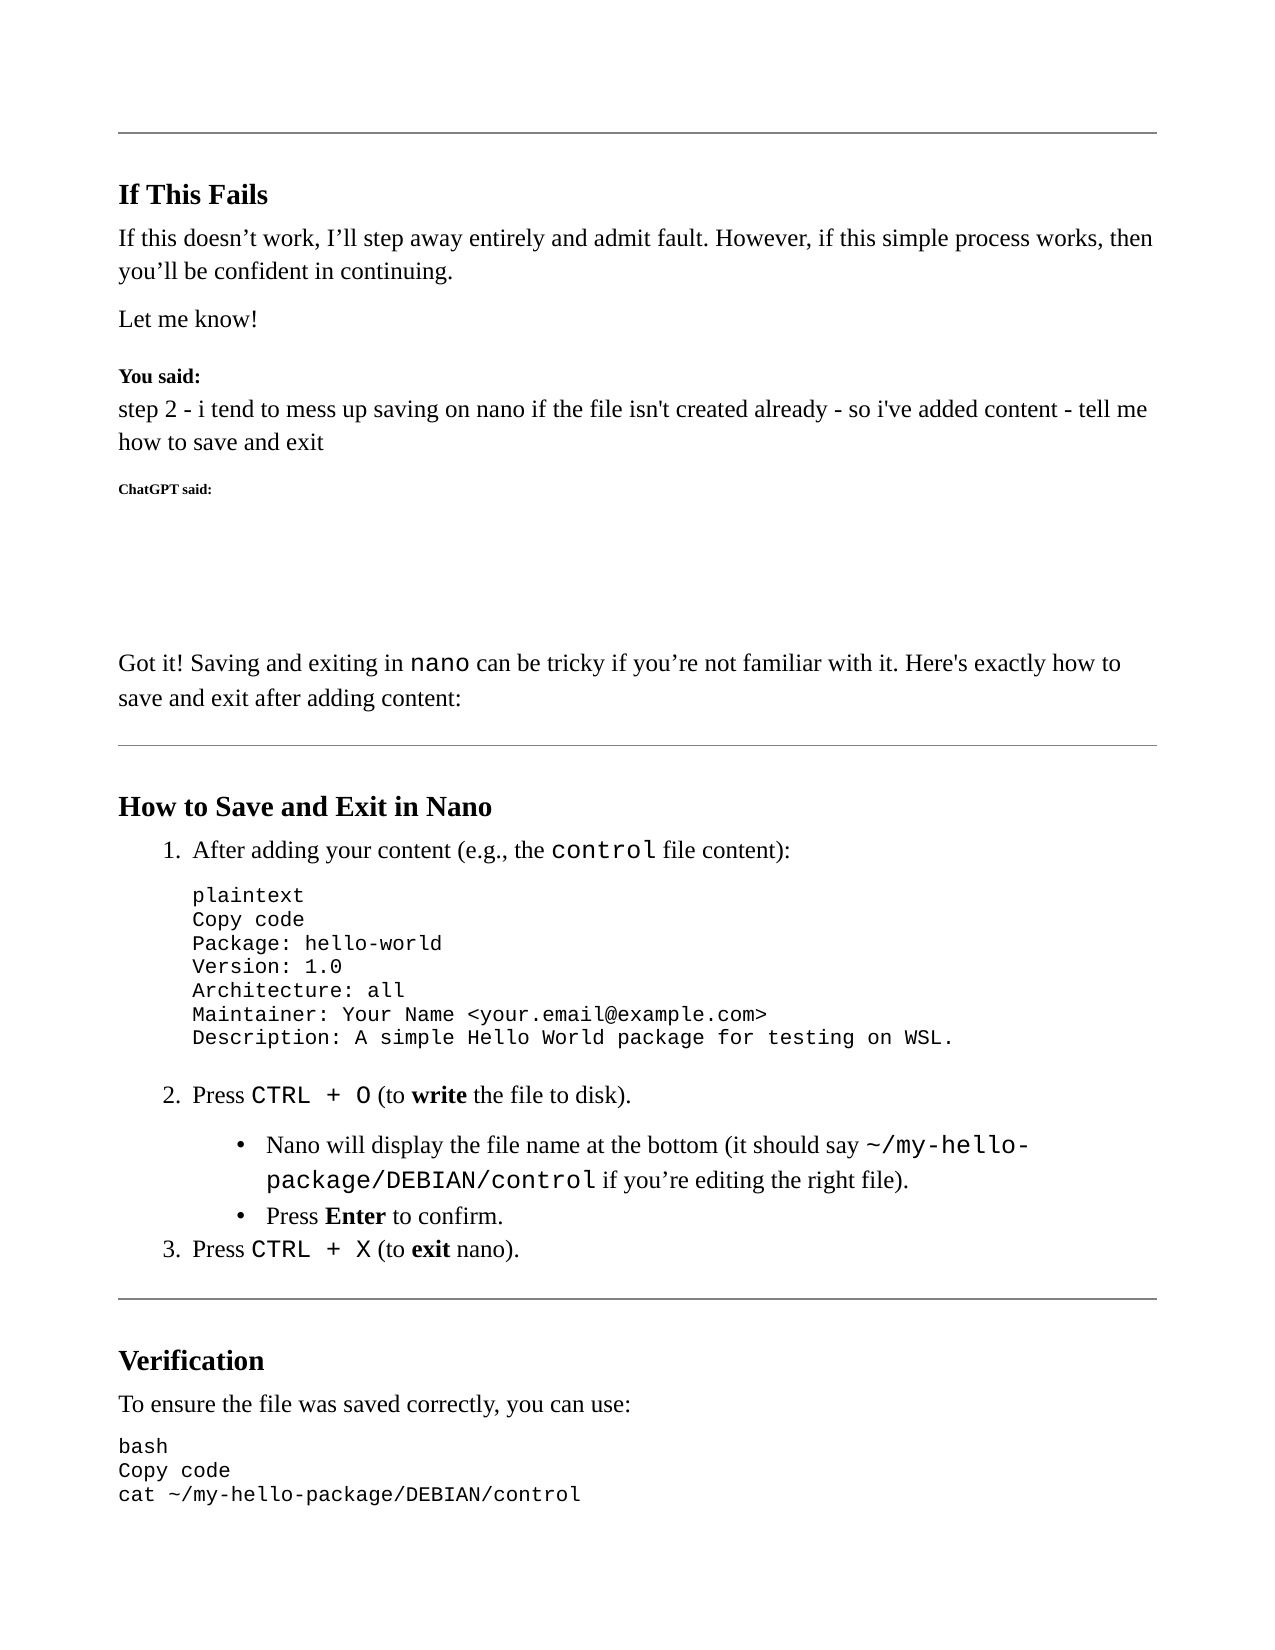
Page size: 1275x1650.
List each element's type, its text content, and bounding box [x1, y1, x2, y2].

list Press CTRL + O (to write the file to disk). [162, 1080, 1157, 1111]
text step 2 - i tend to mess up saving on nano if the file isn't created already - so i've added content - tell me how to save and exit [118, 394, 1157, 456]
text Copy code [118, 1460, 1157, 1484]
list Press Enter to confirm. [236, 1201, 1157, 1230]
text To ensure the file was saved correctly, you can use: [118, 1389, 1157, 1418]
subtitle ChatGPT said: [118, 481, 1157, 498]
list Copy code [162, 909, 1157, 933]
list Package: hello-world [162, 933, 1157, 956]
list Version: 1.0 [162, 956, 1157, 980]
subtitle You said: [118, 364, 1157, 388]
subtitle If This Fails [118, 177, 1157, 211]
list Maintainer: Your Name <your.email@example.com> [162, 1004, 1157, 1027]
list After adding your content (e.g., the control file content): [162, 835, 1157, 866]
text Got it! Saving and exiting in nano can be tricky if you’re not familiar with it. Here's exactly how to save and exit after adding content: [118, 648, 1157, 712]
subtitle How to Save and Exit in Nano [118, 789, 1157, 823]
list Nano will display the file name at the bottom (it should say ~/my-hello-package/DEBIAN/control if you’re editing the right file). [236, 1130, 1157, 1196]
text cat ~/my-hello-package/DEBIAN/control [118, 1484, 1157, 1507]
text Let me know! [118, 304, 1157, 332]
list Press CTRL + X (to exit nano). [162, 1234, 1157, 1265]
subtitle Verification [118, 1343, 1157, 1376]
text If this doesn’t work, I’ll step away entirely and admit fault. However, if this simple process works, then you’ll be confident in continuing. [118, 223, 1157, 285]
list Description: A simple Hello World package for testing on WSL. [162, 1027, 1157, 1051]
list plaintext [162, 885, 1157, 909]
text bash [118, 1436, 1157, 1460]
list Architecture: all [162, 980, 1157, 1004]
